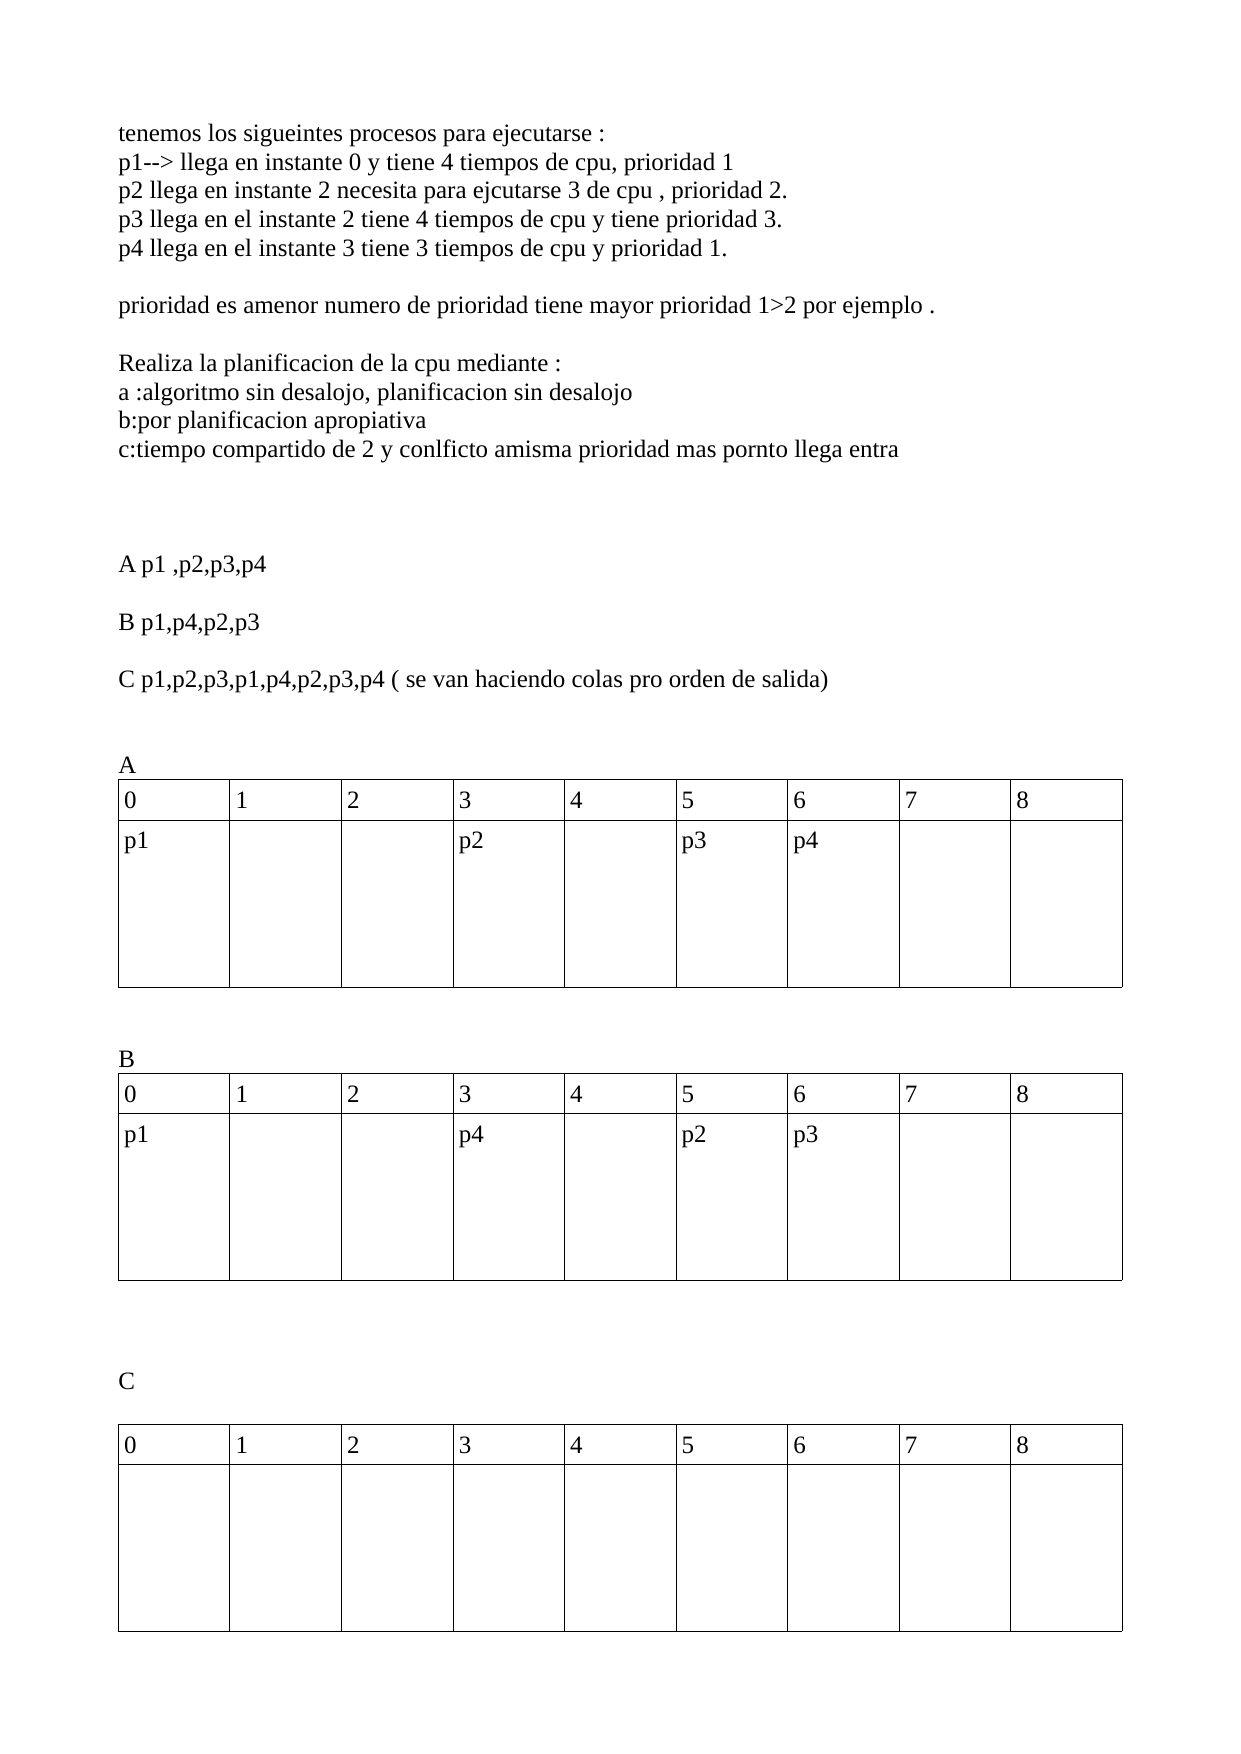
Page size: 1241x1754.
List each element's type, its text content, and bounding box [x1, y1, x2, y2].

table_cell p2 [677, 1114, 787, 1280]
table_cell p3 [788, 1114, 899, 1280]
table_header 4 [565, 1425, 676, 1464]
table_header 0 [119, 1425, 229, 1464]
text prioridad es amenor numero de prioridad tiene mayor prioridad 1>2 por ejemplo . [118, 291, 1122, 319]
text B p1,p4,p2,p3 [118, 607, 1122, 636]
table_header 4 [565, 780, 676, 820]
table_cell p1 [119, 1114, 229, 1280]
table_cell [900, 1465, 1010, 1631]
table_cell [565, 1114, 676, 1280]
text C [118, 1366, 1122, 1395]
table_cell [454, 1465, 564, 1631]
table_cell [230, 821, 341, 987]
table_cell p4 [788, 821, 899, 987]
table_cell p3 [677, 821, 787, 987]
table_header 1 [230, 1074, 341, 1113]
table_cell [342, 1465, 453, 1631]
table_header 6 [788, 1074, 899, 1113]
table_cell [230, 1114, 341, 1280]
table_cell p4 [454, 1114, 564, 1280]
text C p1,p2,p3,p1,p4,p2,p3,p4 ( se van haciendo colas pro orden de salida) [118, 664, 1122, 693]
table_header 1 [230, 1425, 341, 1464]
table_header 0 [119, 1074, 229, 1113]
table_cell [1011, 1465, 1122, 1631]
table_cell [788, 1465, 899, 1631]
table_header 2 [342, 1074, 453, 1113]
table_header 7 [900, 780, 1010, 820]
table_header 6 [788, 1425, 899, 1464]
table_cell p1 [119, 821, 229, 987]
table_header 2 [342, 780, 453, 820]
table_header 6 [788, 780, 899, 820]
text tenemos los sigueintes procesos para ejecutarse : [118, 118, 1122, 147]
table_header 7 [900, 1425, 1010, 1464]
table_header 3 [454, 1425, 564, 1464]
text p1--> llega en instante 0 y tiene 4 tiempos de cpu, prioridad 1 [118, 147, 1122, 176]
text Realiza la planificacion de la cpu mediante : [118, 348, 1122, 377]
table_header 8 [1011, 780, 1122, 820]
table_header 2 [342, 1425, 453, 1464]
text a :algoritmo sin desalojo, planificacion sin desalojo [118, 377, 1122, 406]
table_header 5 [677, 1074, 787, 1113]
table_header 3 [454, 780, 564, 820]
table_cell p2 [454, 821, 564, 987]
text p4 llega en el instante 3 tiene 3 tiempos de cpu y prioridad 1. [118, 233, 1122, 262]
table_cell [119, 1465, 229, 1631]
table_cell [565, 821, 676, 987]
table_cell [342, 1114, 453, 1280]
table_header 7 [900, 1074, 1010, 1113]
table_cell [230, 1465, 341, 1631]
text b:por planificacion apropiativa [118, 406, 1122, 434]
table_header 8 [1011, 1074, 1122, 1113]
table_header 3 [454, 1074, 564, 1113]
table_cell [677, 1465, 787, 1631]
text p2 llega en instante 2 necesita para ejcutarse 3 de cpu , prioridad 2. [118, 176, 1122, 204]
table_header 0 [119, 780, 229, 820]
table_cell [900, 1114, 1010, 1280]
table_cell [1011, 1114, 1122, 1280]
text A [118, 751, 1122, 779]
table_cell [342, 821, 453, 987]
table_header 8 [1011, 1425, 1122, 1464]
table_header 5 [677, 780, 787, 820]
text B [118, 1044, 1122, 1073]
table_header 1 [230, 780, 341, 820]
text p3 llega en el instante 2 tiene 4 tiempos de cpu y tiene prioridad 3. [118, 204, 1122, 233]
table_cell [565, 1465, 676, 1631]
text c:tiempo compartido de 2 y conlficto amisma prioridad mas pornto llega entra [118, 434, 1122, 463]
text A p1 ,p2,p3,p4 [118, 549, 1122, 578]
table_cell [1011, 821, 1122, 987]
table_header 5 [677, 1425, 787, 1464]
table_header 4 [565, 1074, 676, 1113]
table_cell [900, 821, 1010, 987]
